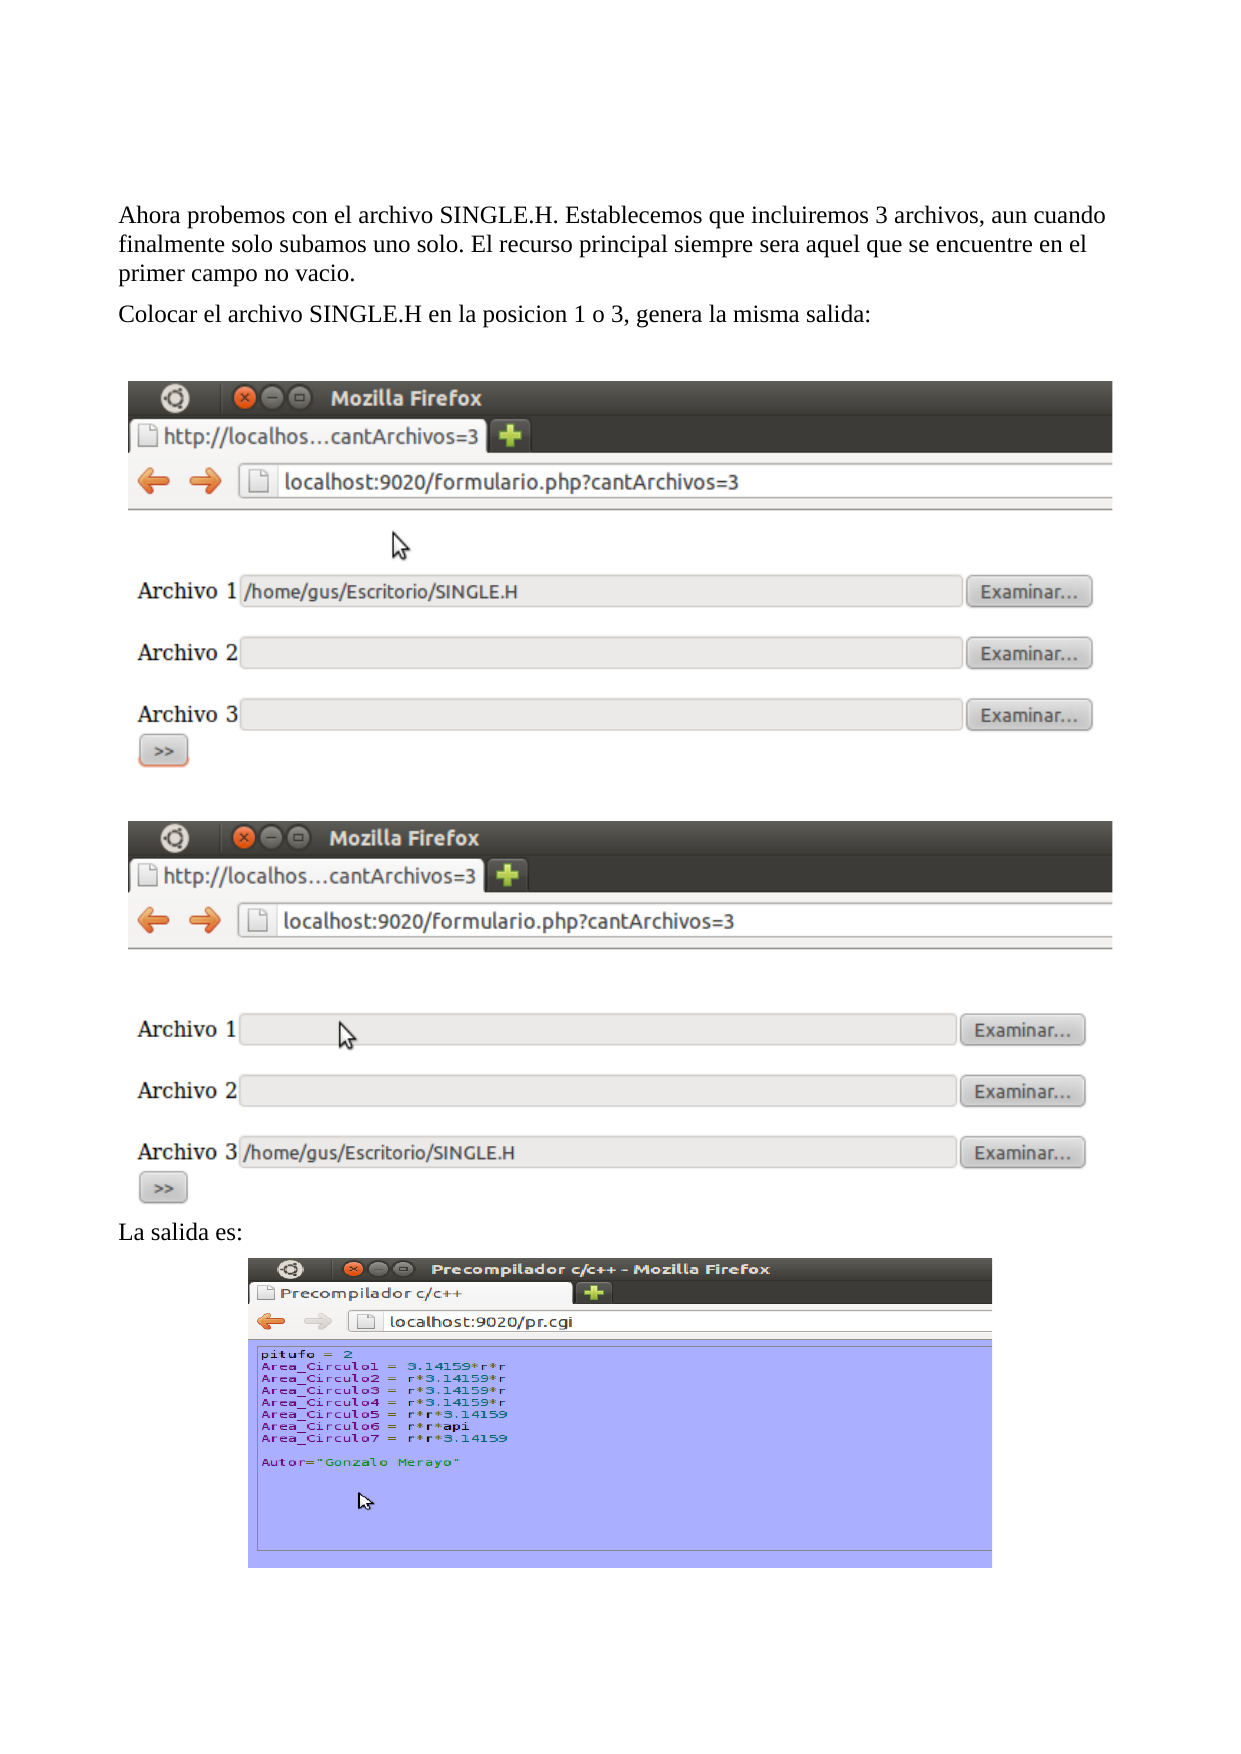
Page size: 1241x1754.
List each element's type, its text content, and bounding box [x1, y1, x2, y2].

text Colocar el archivo SINGLE.H en la posicion 1 o 3, genera la misma salida: [118, 299, 1122, 328]
text Ahora probemos con el archivo SINGLE.H. Establecemos que incluiremos 3 archivos, aun cuando finalmente solo subamos uno solo. El recurso principal siempre sera aquel que se encuentre en el primer campo no vacio. [118, 201, 1122, 287]
text La salida es: [118, 822, 1122, 1246]
picture [128, 821, 1113, 1218]
picture [248, 1258, 993, 1568]
picture [128, 381, 1113, 781]
